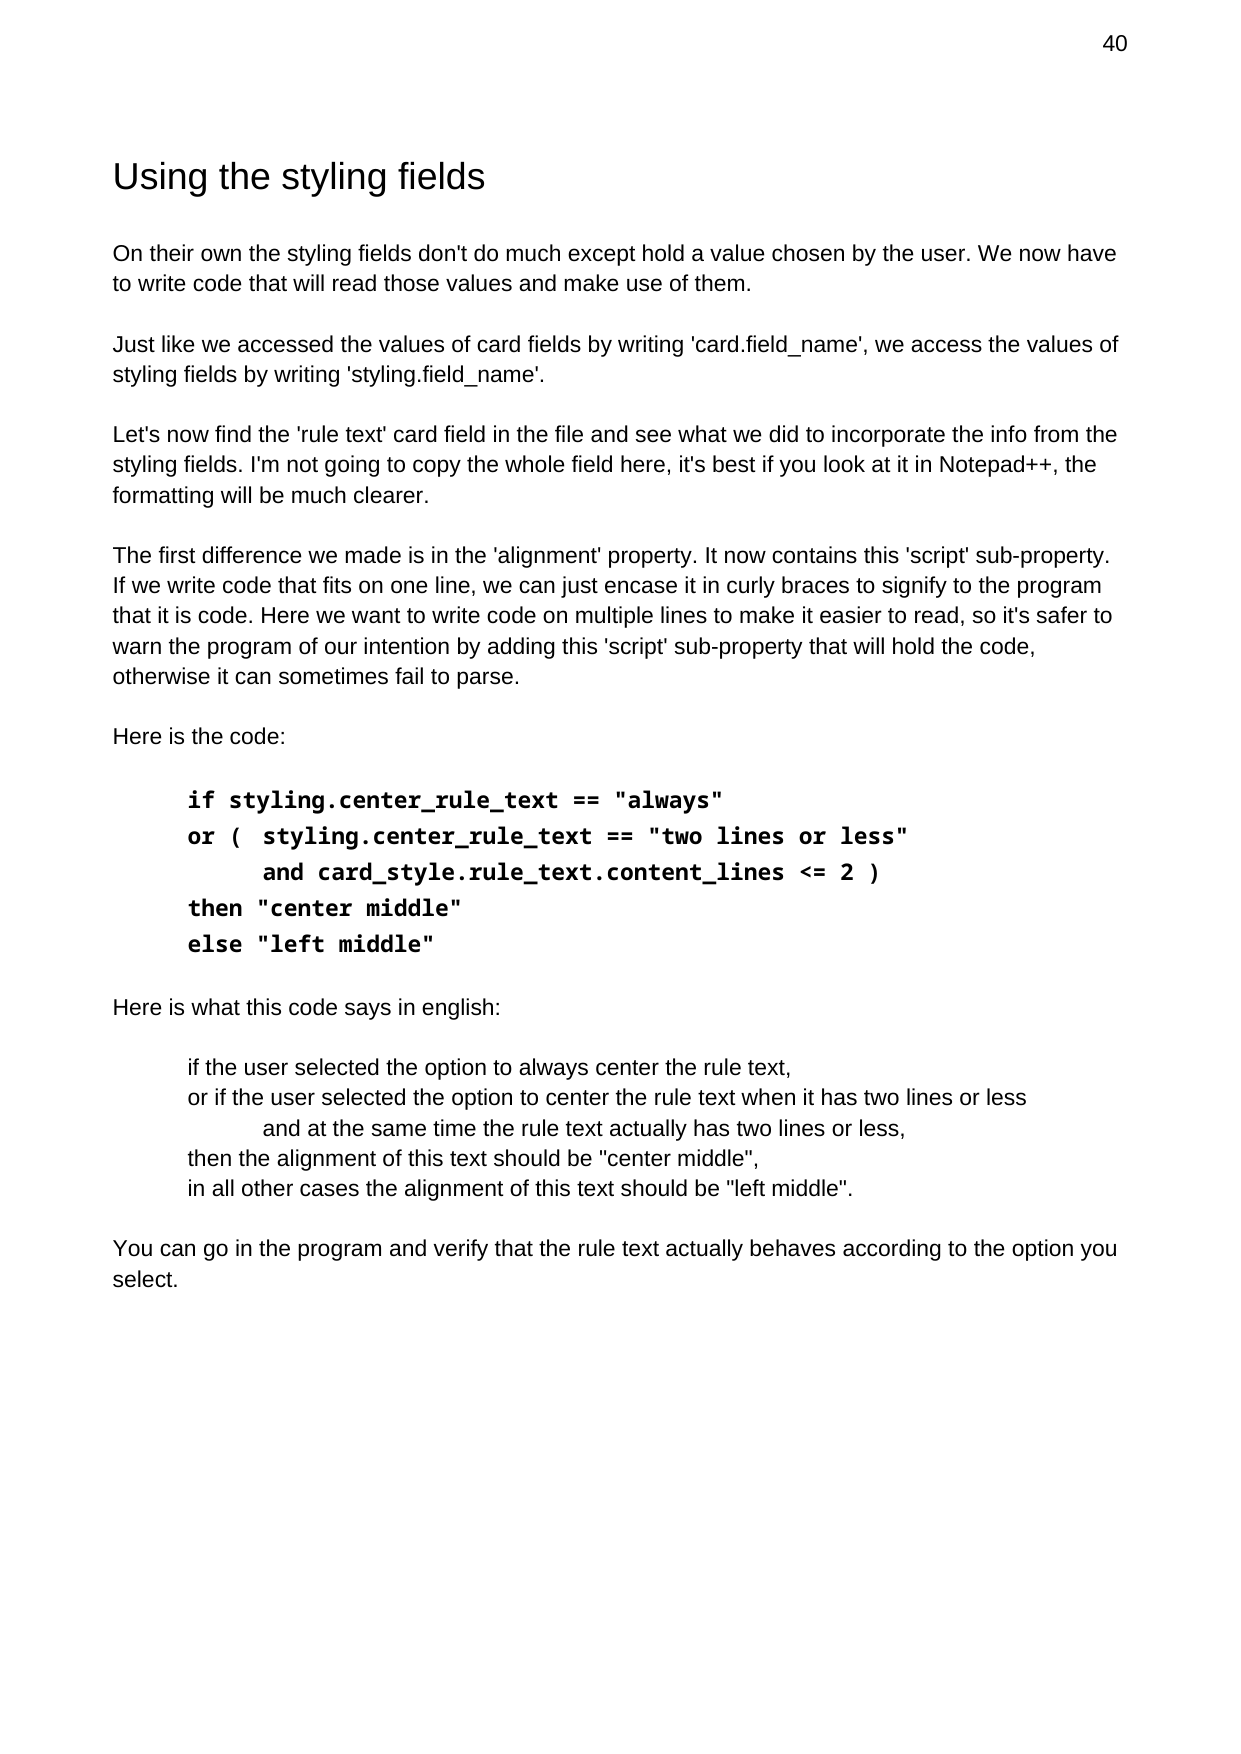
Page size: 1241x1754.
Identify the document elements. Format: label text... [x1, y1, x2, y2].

text then the alignment of this text should be "center middle", [112, 1145, 1128, 1171]
text The first difference we made is in the 'alignment' property. It now contains this 'script' sub-property. If we write code that fits on one line, we can just encase it in curly braces to signify to the program that it is code. Here we want to write code on multiple lines to make it easier to read, so it's safer to warn the program of our intention by adding this 'script' sub-property that will hold the code, otherwise it can sometimes fail to parse. [112, 542, 1128, 689]
text if styling.center_rule_text == "always" [112, 784, 1128, 815]
text if the user selected the option to always center the rule text, [112, 1054, 1128, 1080]
text You can go in the program and verify that the rule text actually behaves according to the option you select. [112, 1235, 1128, 1292]
text or if the user selected the option to center the rule text when it has two lines or less [112, 1084, 1128, 1111]
text Here is the code: [112, 723, 1128, 750]
text and at the same time the rule text actually has two lines or less, [262, 1114, 1128, 1141]
text Let's now find the 'rule text' card field in the file and see what we did to incorporate the info from the styling fields. I'm not going to copy the whole field here, it's best if you look at it in Notepad++, the formatting will be much clearer. [112, 421, 1128, 508]
text then "center middle" [112, 892, 1128, 923]
text in all other cases the alignment of this text should be "left middle". [112, 1175, 1128, 1201]
text else "left middle" [112, 927, 1128, 959]
subtitle Using the styling fields [112, 154, 1128, 197]
text Just like we accessed the values of card fields by writing 'card.field_name', we access the values of styling fields by writing 'styling.field_name'. [112, 331, 1128, 387]
text On their own the styling fields don't do much except hold a value chosen by the user. We now have to write code that will read those values and make use of them. [112, 240, 1128, 297]
text and card_style.rule_text.content_lines <= 2 ) [112, 856, 1128, 887]
text Here is what this code says in english: [112, 994, 1128, 1020]
text or ( styling.center_rule_text == "two lines or less" [112, 820, 1128, 851]
